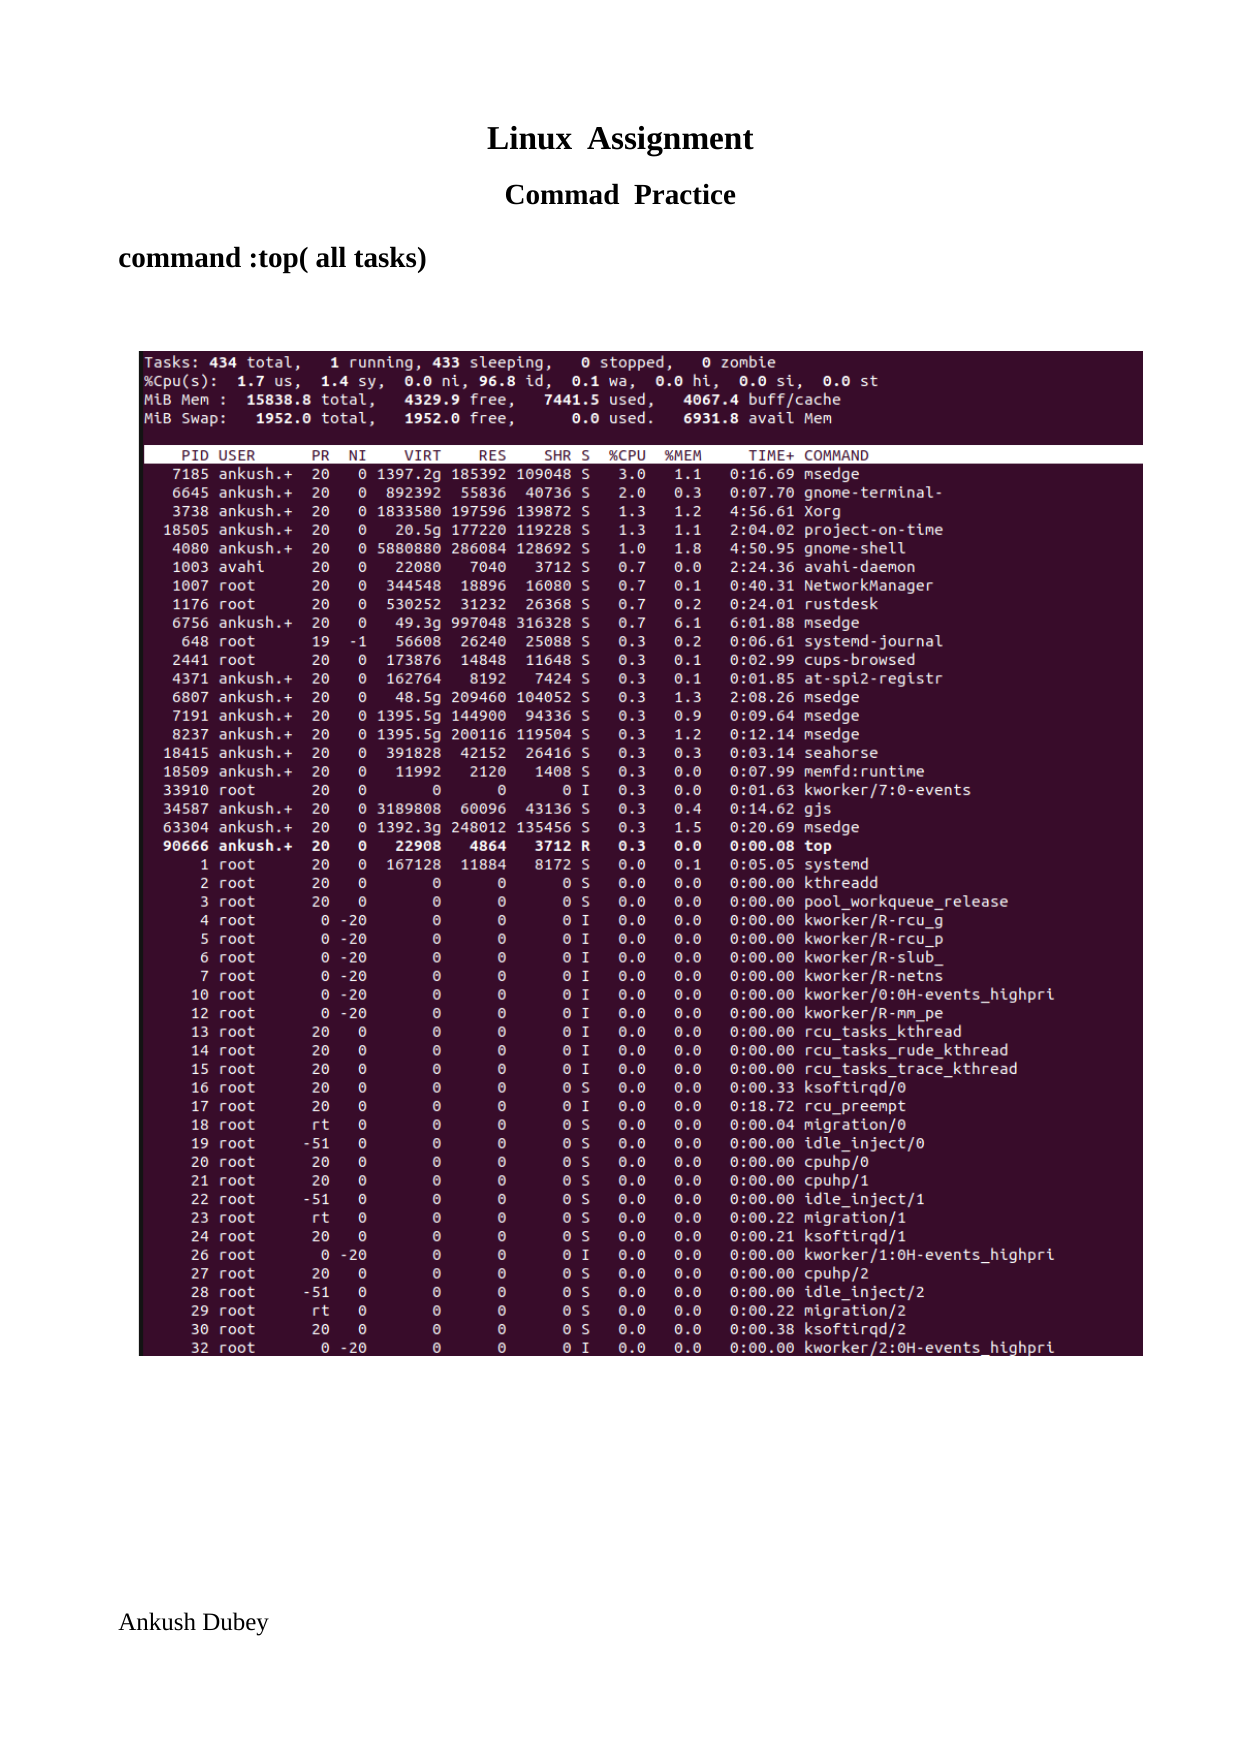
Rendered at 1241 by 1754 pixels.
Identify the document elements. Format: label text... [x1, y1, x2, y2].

picture [138, 351, 1143, 1356]
text command :top( all tasks) [118, 240, 1122, 273]
